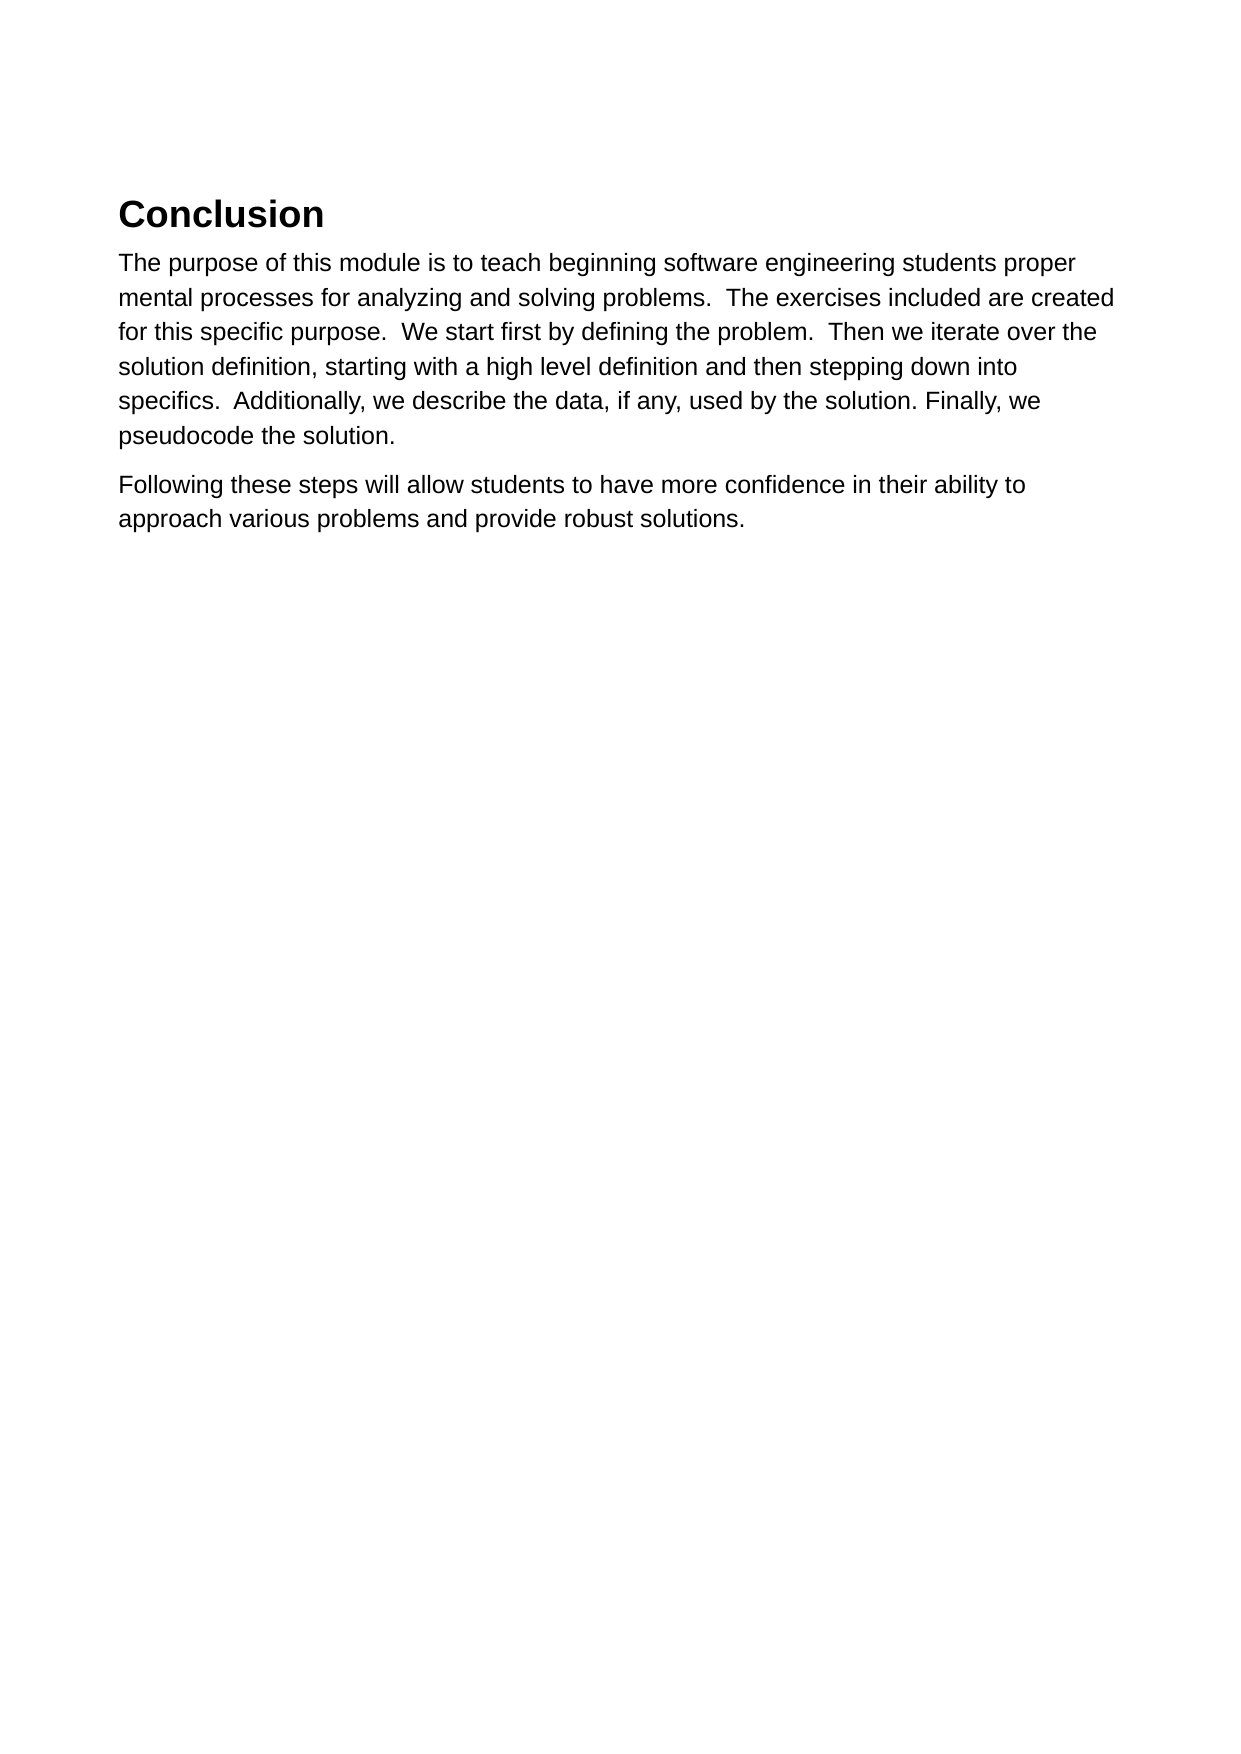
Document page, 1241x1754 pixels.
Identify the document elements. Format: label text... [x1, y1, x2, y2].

subtitle Conclusion [118, 192, 1122, 236]
text The purpose of this module is to teach beginning software engineering students proper mental processes for analyzing and solving problems. The exercises included are created for this specific purpose. We start first by defining the problem. Then we iterate over the solution definition, starting with a high level definition and then stepping down into specifics. Additionally, we describe the data, if any, used by the solution. Finally, we pseudocode the solution. [118, 248, 1122, 449]
text Following these steps will allow students to have more confidence in their ability to approach various problems and provide robust solutions. [118, 470, 1122, 533]
